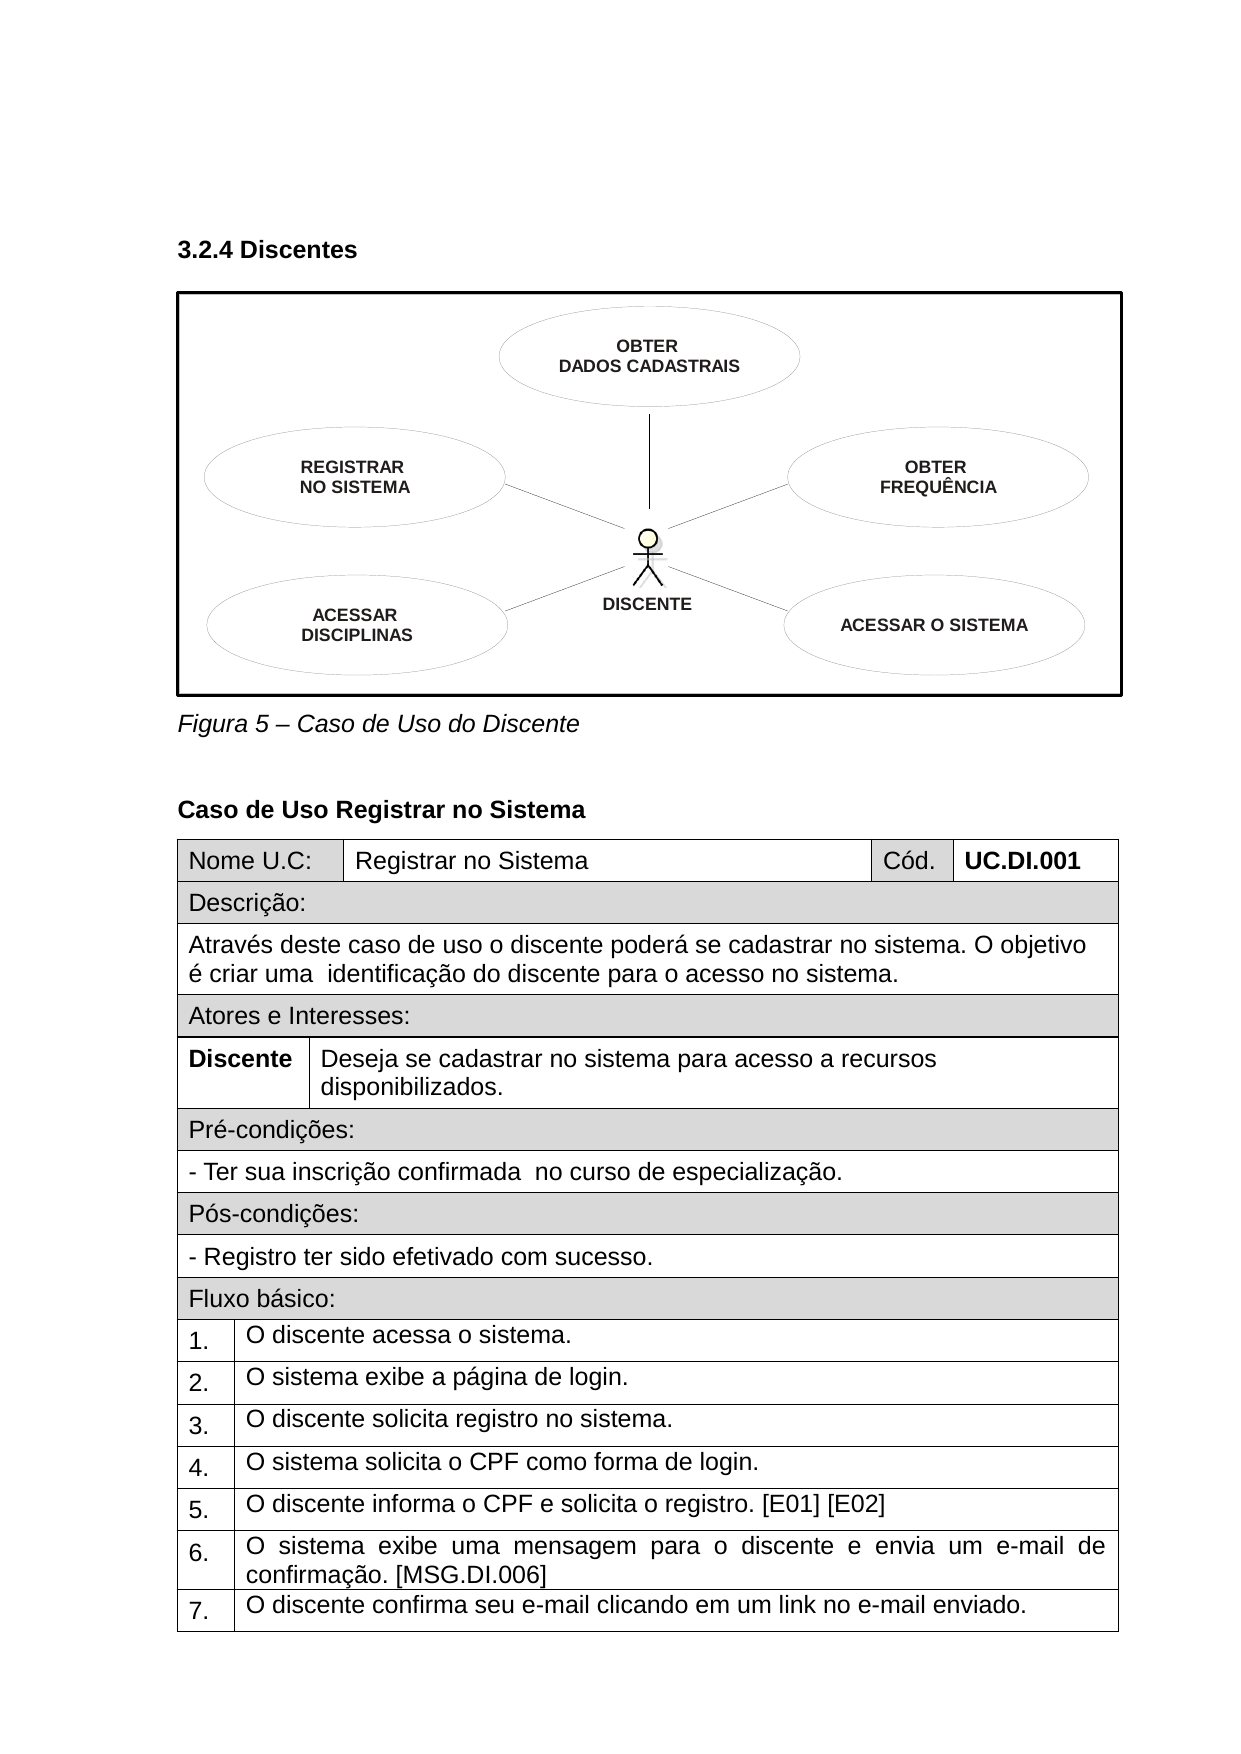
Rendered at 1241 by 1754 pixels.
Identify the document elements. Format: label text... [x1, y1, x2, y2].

table_cell 7. [178, 1590, 234, 1631]
text 3.2.4 Discentes [177, 235, 1122, 263]
table_cell O discente informa o CPF e solicita o registro. [E01] [E02] [235, 1489, 1118, 1530]
table_cell Pré-condições: [178, 1109, 1118, 1150]
table_cell O sistema exibe a página de login. [235, 1362, 1118, 1403]
table_cell - Registro ter sido efetivado com sucesso. [178, 1235, 1118, 1277]
table_cell Através deste caso de uso o discente poderá se cadastrar no sistema. O objetivo é criar uma identificação do discente para o acesso no sistema. [178, 924, 1118, 994]
table_cell Atores e Interesses: [178, 995, 1118, 1036]
table_cell 4. [178, 1447, 234, 1488]
table_cell Fluxo básico: [178, 1278, 1118, 1319]
table_header Cód. [872, 840, 953, 881]
table_cell O discente solicita registro no sistema. [235, 1405, 1118, 1446]
table_cell O discente acessa o sistema. [235, 1320, 1118, 1361]
table_cell - Ter sua inscrição confirmada no curso de especialização. [178, 1151, 1118, 1192]
table_cell Discente [178, 1038, 309, 1107]
text Figura 5 – Caso de Uso do Discente [177, 709, 1122, 738]
table_cell 1. [178, 1320, 234, 1361]
table_cell O sistema exibe uma mensagem para o discente e envia um e-mail de confirmação. [MSG.DI.006] [235, 1531, 1118, 1589]
table_cell O discente confirma seu e-mail clicando em um link no e-mail enviado. [235, 1590, 1118, 1631]
table_header Nome U.C: [178, 840, 343, 881]
table_cell O sistema solicita o CPF como forma de login. [235, 1447, 1118, 1488]
table_header Registrar no Sistema [344, 840, 871, 881]
table_cell 2. [178, 1362, 234, 1403]
table_cell Descrição: [178, 882, 1118, 923]
table_cell 6. [178, 1531, 234, 1589]
table_cell Deseja se cadastrar no sistema para acesso a recursos disponibilizados. [310, 1038, 1118, 1107]
table_header UC.DI.001 [954, 840, 1118, 881]
table_cell 3. [178, 1405, 234, 1446]
table_cell 5. [178, 1489, 234, 1530]
subtitle Caso de Uso Registrar no Sistema [177, 795, 1122, 824]
table_cell Pós-condições: [178, 1193, 1118, 1234]
